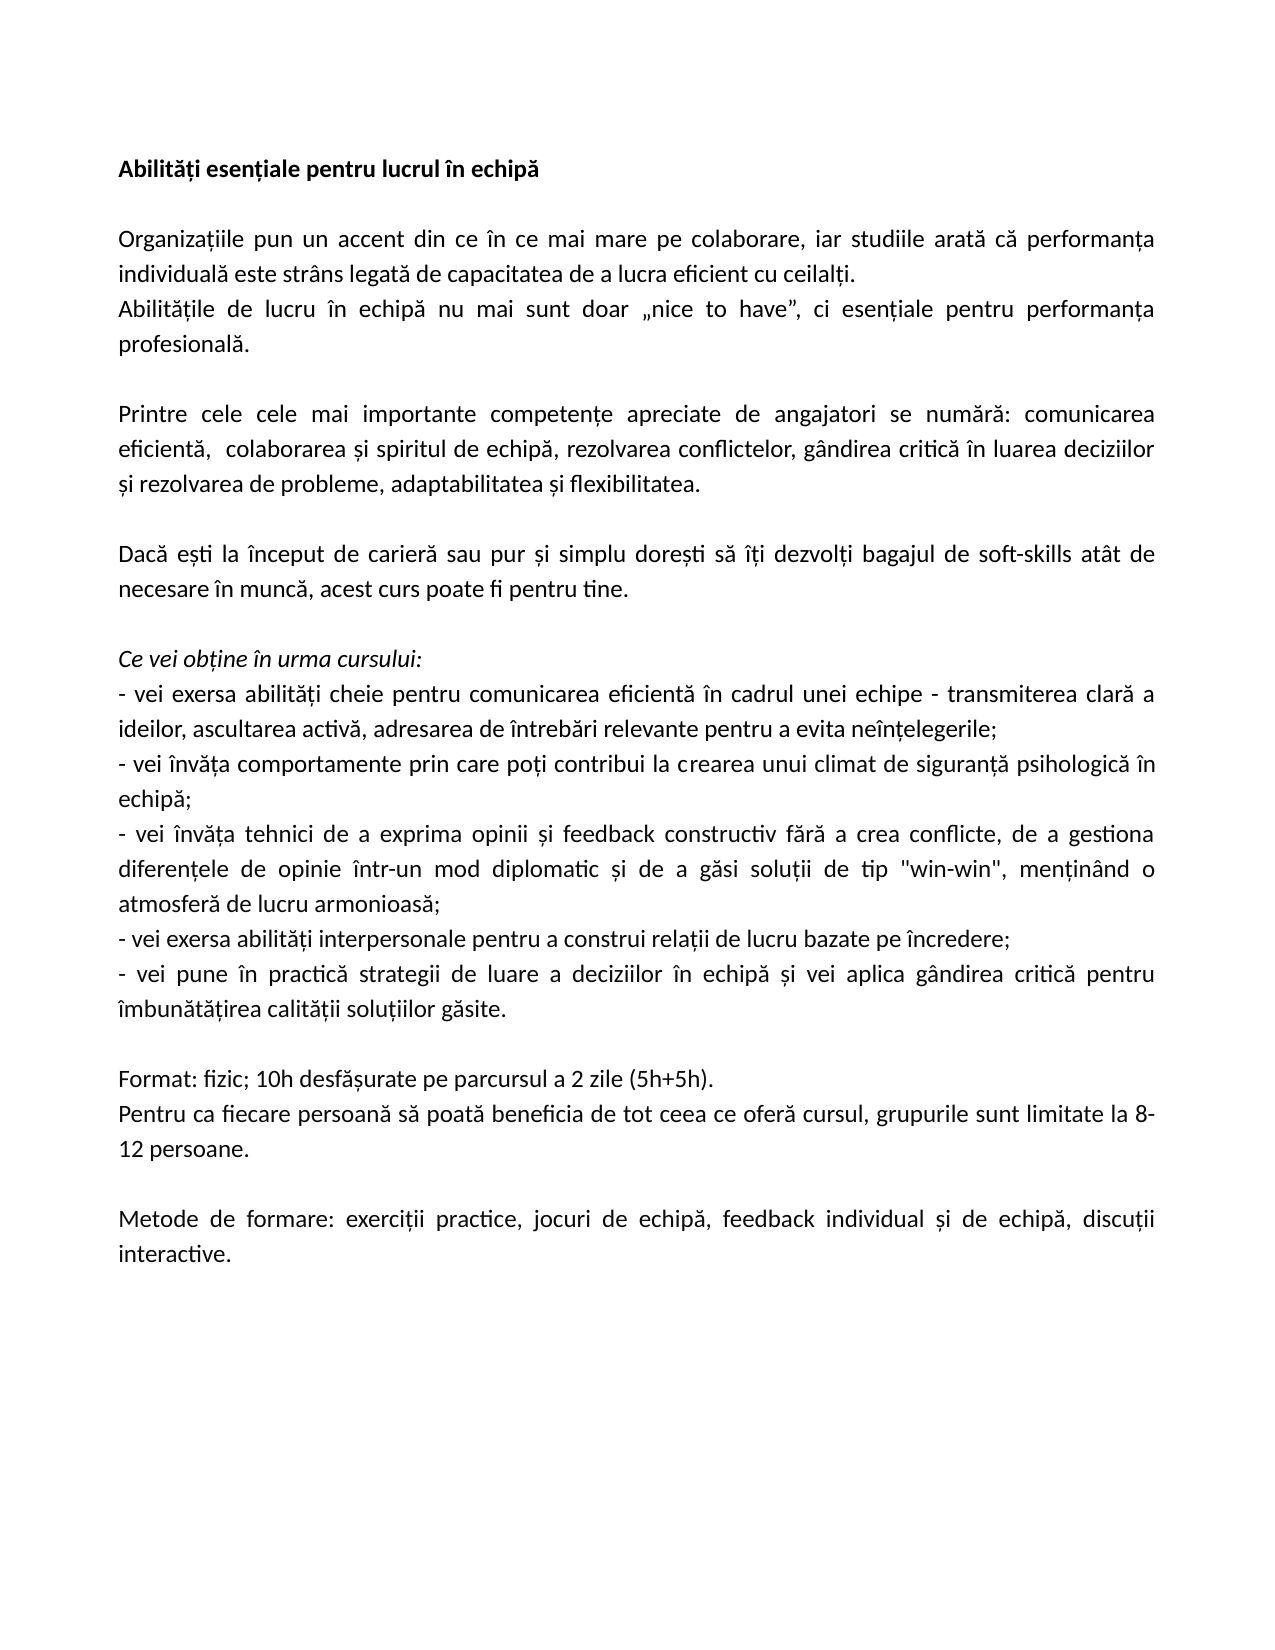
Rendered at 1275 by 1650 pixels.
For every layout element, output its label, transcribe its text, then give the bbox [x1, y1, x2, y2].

text Format: fizic; 10h desfășurate pe parcursul a 2 zile (5h+5h). [118, 1063, 1157, 1094]
text Printre cele cele mai importante competențe apreciate de angajatori se numără: comunicarea eficientă, colaborarea și spiritul de echipă, rezolvarea conflictelor, gândirea critică în luarea deciziilor și rezolvarea de probleme, adaptabilitatea și flexibilitatea. [118, 398, 1157, 499]
text Abilități esențiale pentru lucrul în echipă [118, 153, 1157, 184]
text - vei exersa abilități interpersonale pentru a construi relații de lucru bazate pe încredere; [118, 923, 1157, 954]
text Pentru ca fiecare persoană să poată beneficia de tot ceea ce oferă cursul, grupurile sunt limitate la 8-12 persoane. [118, 1098, 1157, 1164]
text Organizațiile pun un accent din ce în ce mai mare pe colaborare, iar studiile arată că performanța individuală este strâns legată de capacitatea de a lucra eficient cu ceilalți. [118, 223, 1157, 289]
text - vei învăța tehnici de a exprima opinii și feedback constructiv fără a crea conflicte, de a gestiona diferențele de opinie într-un mod diplomatic și de a găsi soluții de tip "win-win", menținând o atmosferă de lucru armonioasă; [118, 818, 1157, 919]
text Ce vei obține în urma cursului: [118, 643, 1157, 674]
text - vei pune în practică strategii de luare a deciziilor în echipă și vei aplica gândirea critică pentru îmbunătățirea calității soluțiilor găsite. [118, 958, 1157, 1024]
text - vei învăța comportamente prin care poți contribui la crearea unui climat de siguranță psihologică în echipă; [118, 748, 1157, 814]
text Dacă ești la început de carieră sau pur și simplu dorești să îți dezvolți bagajul de soft-skills atât de necesare în muncă, acest curs poate fi pentru tine. [118, 538, 1157, 604]
text - vei exersa abilități cheie pentru comunicarea eficientă în cadrul unei echipe - transmiterea clară a ideilor, ascultarea activă, adresarea de întrebări relevante pentru a evita neînțelegerile; [118, 678, 1157, 744]
text Abilitățile de lucru în echipă nu mai sunt doar „nice to have”, ci esențiale pentru performanța profesională. [118, 293, 1157, 359]
text Metode de formare: exerciții practice, jocuri de echipă, feedback individual și de echipă, discuții interactive. [118, 1203, 1157, 1269]
